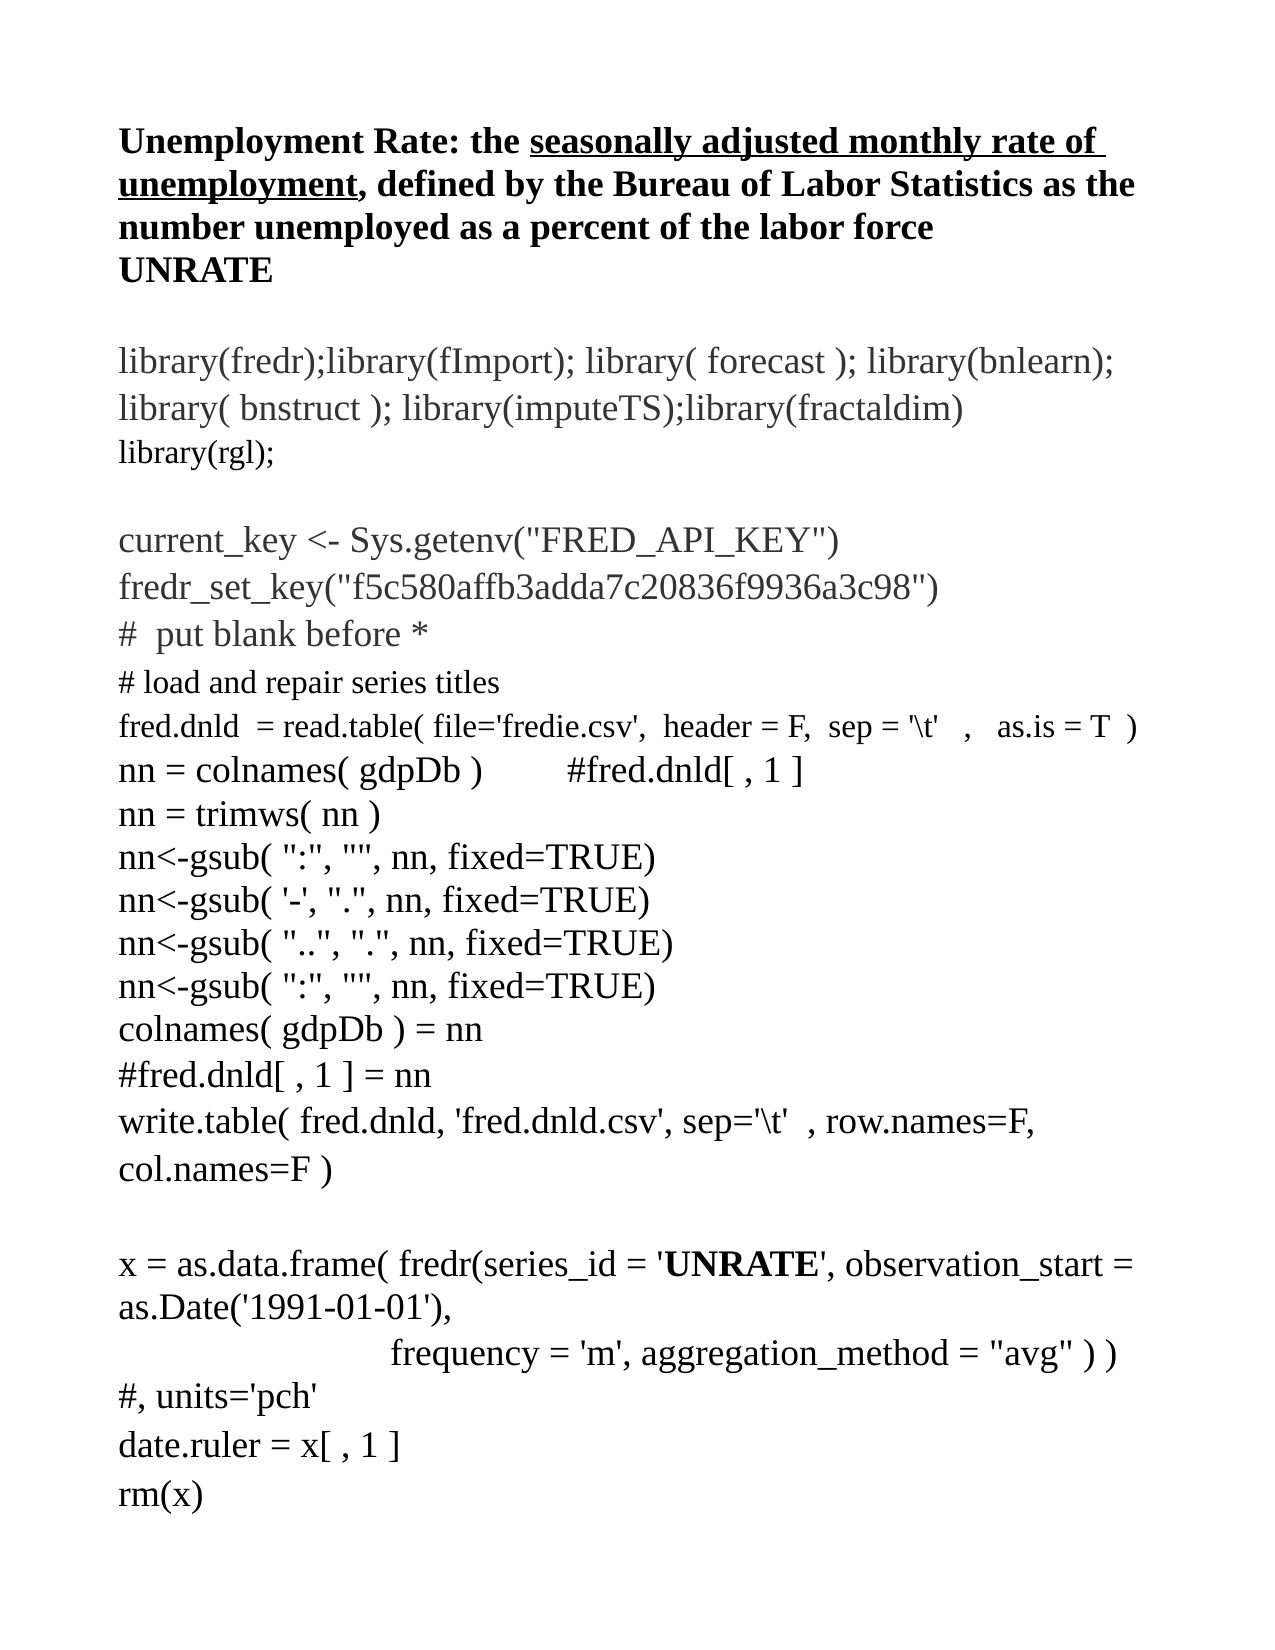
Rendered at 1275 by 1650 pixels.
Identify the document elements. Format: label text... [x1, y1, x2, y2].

text colnames( gdpDb ) = nn [118, 1007, 1157, 1050]
text nn<-gsub( '-', ".", nn, fixed=TRUE) [118, 877, 1157, 920]
text rm(x) [118, 1472, 1157, 1515]
text nn<-gsub( ":", "", nn, fixed=TRUE) [118, 834, 1157, 877]
text library(fredr);library(fImport); library( forecast ); library(bnlearn); library( bnstruct ); library(imputeTS);library(fractaldim) [118, 338, 1157, 428]
text date.ruler = x[ , 1 ] [118, 1423, 1157, 1466]
text fredr_set_key("f5c580affb3adda7c20836f9936a3c98") # put blank before * [118, 564, 1157, 655]
text current_key <- Sys.getenv("FRED_API_KEY") [118, 517, 1157, 560]
text nn = colnames( gdpDb ) #fred.dnld[ , 1 ] [118, 748, 1157, 791]
text x = as.data.frame( fredr(series_id = 'UNRATE', observation_start = as.Date('1991-01-01'), [118, 1241, 1157, 1327]
text UNRATE [118, 247, 1157, 291]
text fred.dnld = read.table( file='fredie.csv', header = F, sep = '\t' , as.is = T ) [118, 707, 1157, 745]
text # load and repair series titles [118, 662, 1157, 701]
text nn<-gsub( "..", ".", nn, fixed=TRUE) [118, 920, 1157, 963]
text nn<-gsub( ":", "", nn, fixed=TRUE) [118, 963, 1157, 1007]
text #fred.dnld[ , 1 ] = nn [118, 1053, 1157, 1096]
text Unemployment Rate: the seasonally adjusted monthly rate of unemployment, defined by the Bureau of Labor Statistics as the number unemployed as a percent of the labor force [118, 118, 1157, 247]
text library(rgl); [118, 433, 1157, 471]
text frequency = 'm', aggregation_method = "avg" ) ) #, units='pch' [118, 1330, 1157, 1417]
text write.table( fred.dnld, 'fred.dnld.csv', sep='\t' , row.names=F, col.names=F ) [118, 1099, 1157, 1189]
text nn = trimws( nn ) [118, 791, 1157, 834]
